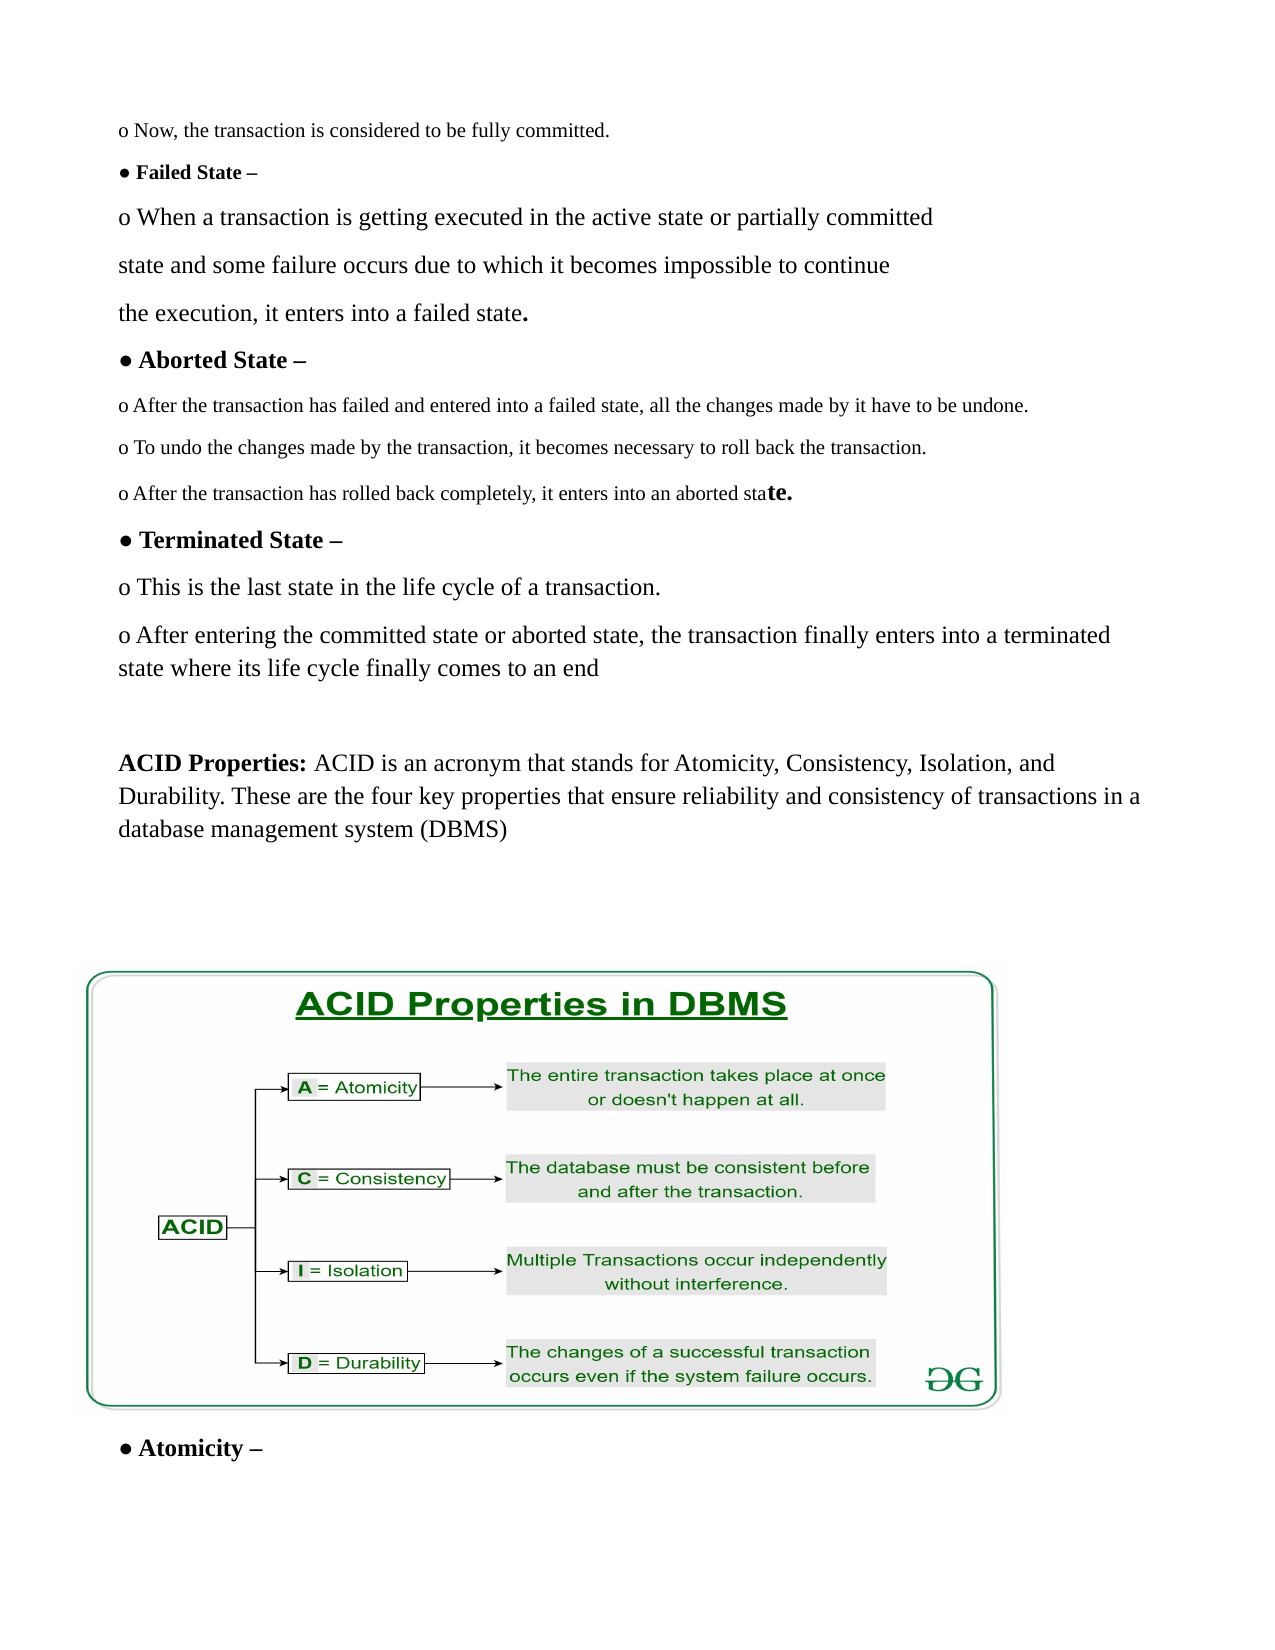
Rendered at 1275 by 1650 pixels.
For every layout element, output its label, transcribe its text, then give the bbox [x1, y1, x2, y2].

text o This is the last state in the life cycle of a transaction. [118, 572, 1157, 601]
text state and some failure occurs due to which it becomes impossible to continue [118, 250, 1157, 279]
text ACID Properties: ACID is an acronym that stands for Atomicity, Consistency, Isolation, and Durability. These are the four key properties that ensure reliability and consistency of transactions in a database management system (DBMS) [118, 748, 1157, 843]
text ● Atomicity – [118, 1433, 1157, 1462]
text o After entering the committed state or aborted state, the transaction finally enters into a terminated state where its life cycle finally comes to an end [118, 620, 1157, 682]
picture [74, 962, 1008, 1416]
text ● Aborted State – [118, 345, 1157, 374]
text o After the transaction has failed and entered into a failed state, all the changes made by it have to be undone. [118, 393, 1157, 417]
text o After the transaction has rolled back completely, it enters into an aborted state. [118, 477, 1157, 506]
text the execution, it enters into a failed state. [118, 298, 1157, 326]
text o Now, the transaction is considered to be fully committed. [118, 118, 1157, 142]
text ● Failed State – [118, 160, 1157, 184]
text ● Terminated State – [118, 525, 1157, 554]
text o To undo the changes made by the transaction, it becomes necessary to roll back the transaction. [118, 435, 1157, 459]
text o When a transaction is getting executed in the active state or partially committed [118, 202, 1157, 231]
